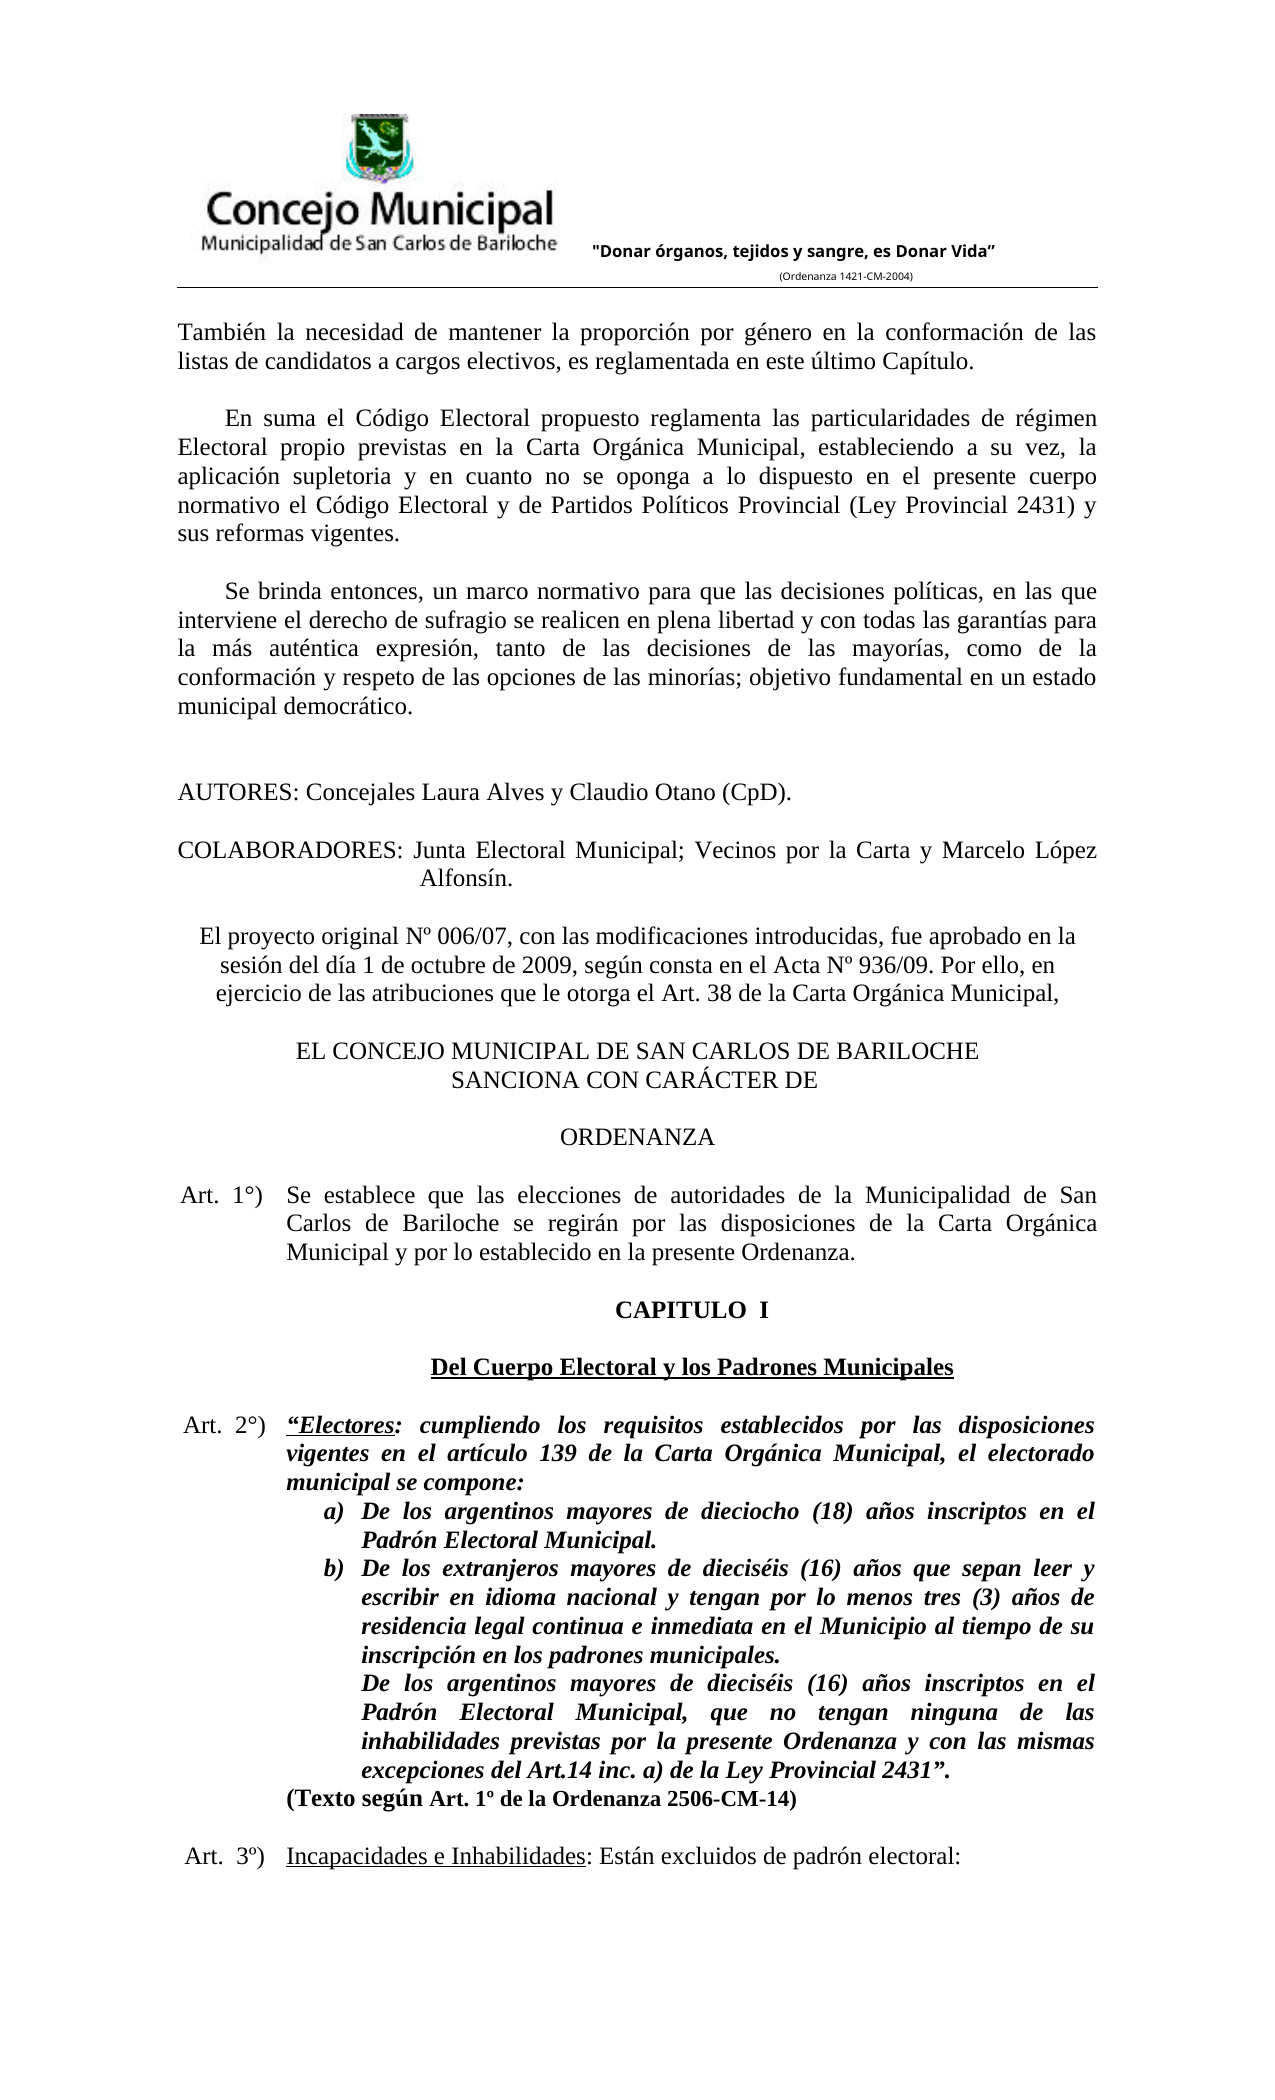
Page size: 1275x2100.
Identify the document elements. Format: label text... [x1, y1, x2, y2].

text COLABORADORES: Junta Electoral Municipal; Vecinos por la Carta y Marcelo López Alfonsín. [177, 835, 1098, 892]
table_header Art. 1°) [170, 1180, 279, 1266]
table_cell Art. 2°) [170, 1410, 279, 1841]
table_cell Incapacidades e Inhabilidades: Están excluidos de padrón electoral: Los dementes declarados en juicio y aquellos que, aun cuando no lo hubieran sido, se encuentran recluidos en establecimientos públicos, por orden judicial. Los sordomudos que no sepan hacerse entender. Los inhabilitados jurídicamente conforme a las disposiciones del artículo 152 bis, Inc. 2 del Código Civil. Los detenidos por orden del juez competente mientras no recuperen su libertad. Los condenados por delitos dolosos a pena privativa de libertad, y por sentencia ejecutoriada, por el término de la condena. Los declarados rebeldes en causa penal, hasta que cese la rebeldía u opere la prescripción. Los inhabilitados según disposiciones de la legislación sobre partidos políticos. Los que en virtud de prescripciones legales quedaren inhabilitados para el ejercicio de derechos políticos. [279, 1841, 1105, 1870]
text También la necesidad de mantener la proporción por género en la conformación de las listas de candidatos a cargos electivos, es reglamentada en este último Capítulo. [177, 317, 1098, 375]
text Se brinda entonces, un marco normativo para que las decisiones políticas, en las que interviene el derecho de sufragio se realicen en plena libertad y con todas las garantías para la más auténtica expresión, tanto de las decisiones de las mayorías, como de la conformación y respeto de las opciones de las minorías; objetivo fundamental en un estado municipal democrático. [177, 576, 1098, 720]
picture [177, 114, 589, 264]
table_cell Art. 3º) [170, 1841, 279, 1870]
table_cell [170, 1266, 279, 1410]
text SANCIONA CON CARÁCTER DE [177, 1065, 1098, 1093]
text ORDENANZA [177, 1122, 1098, 1151]
text En suma el Código Electoral propuesto reglamenta las particularidades de régimen Electoral propio previstas en la Carta Orgánica Municipal, estableciendo a su vez, la aplicación supletoria y en cuanto no se oponga a lo dispuesto en el presente cuerpo normativo el Código Electoral y de Partidos Políticos Provincial (Ley Provincial 2431) y sus reformas vigentes. [177, 403, 1098, 547]
text El proyecto original Nº 006/07, con las modificaciones introducidas, fue aprobado en la sesión del día 1 de octubre de 2009, según consta en el Acta Nº 936/09. Por ello, en ejercicio de las atribuciones que le otorga el Art. 38 de la Carta Orgánica Municipal, [177, 921, 1098, 1007]
text EL CONCEJO MUNICIPAL DE SAN CARLOS DE BARILOCHE [177, 1036, 1098, 1065]
table_cell CAPITULO I Del Cuerpo Electoral y los Padrones Municipales [279, 1266, 1105, 1410]
table_cell “Electores: cumpliendo los requisitos establecidos por las disposiciones vigentes en el artículo 139 de la Carta Orgánica Municipal, el electorado municipal se compone: De los argentinos mayores de dieciocho (18) años inscriptos en el Padrón Electoral Municipal. De los extranjeros mayores de dieciséis (16) años que sepan leer y escribir en idioma nacional y tengan por lo menos tres (3) años de residencia legal continua e inmediata en el Municipio al tiempo de su inscripción en los padrones municipales. De los argentinos mayores de dieciséis (16) años inscriptos en el Padrón Electoral Municipal, que no tengan ninguna de las inhabilidades previstas por la presente Ordenanza y con las mismas excepciones del Art.14 inc. a) de la Ley Provincial 2431”. (Texto según Art. 1º de la Ordenanza 2506-CM-14) [279, 1410, 1105, 1841]
table_header Se establece que las elecciones de autoridades de la Municipalidad de San Carlos de Bariloche se regirán por las disposiciones de la Carta Orgánica Municipal y por lo establecido en la presente Ordenanza. [279, 1180, 1105, 1266]
text AUTORES: Concejales Laura Alves y Claudio Otano (CpD). [177, 777, 1098, 806]
